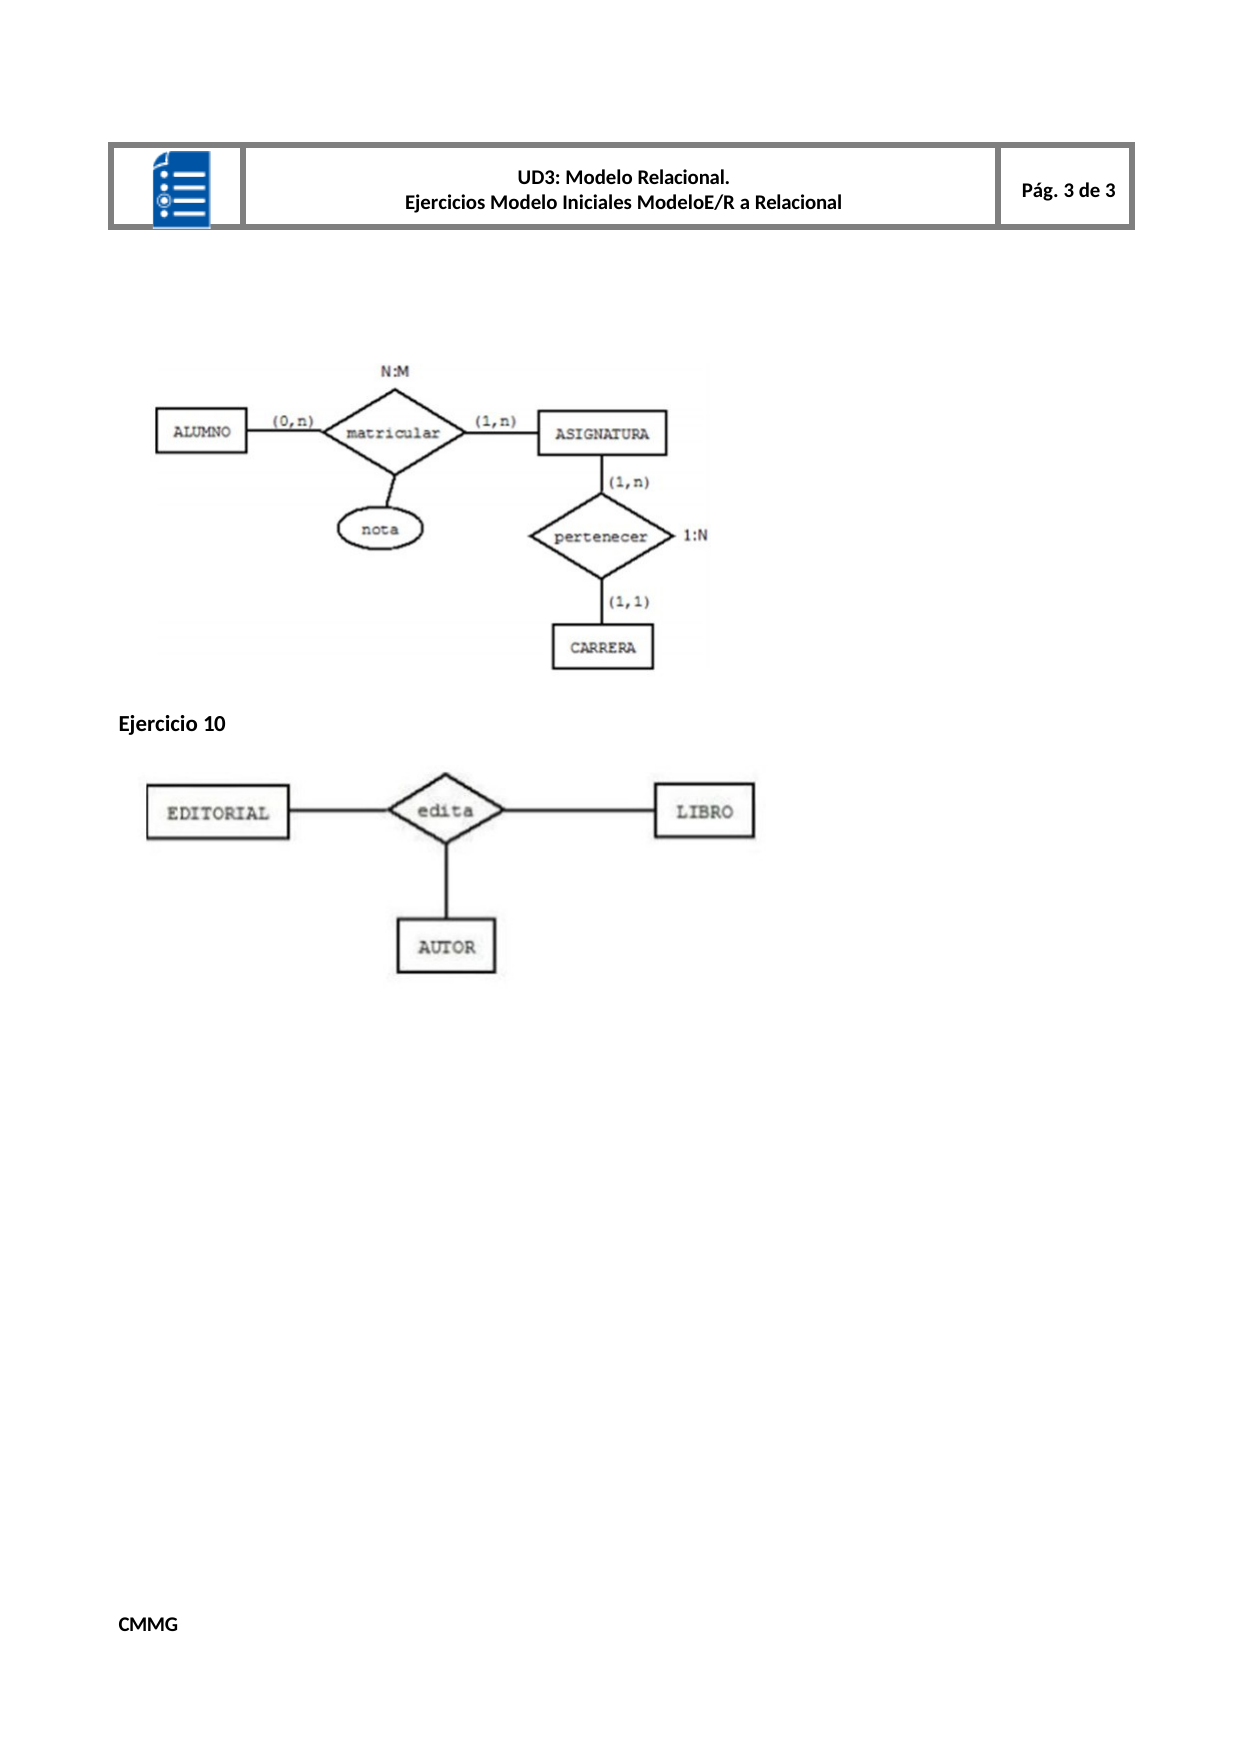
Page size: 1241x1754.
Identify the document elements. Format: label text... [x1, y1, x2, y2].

text Ejercicio 10 [118, 709, 1148, 737]
picture [137, 765, 767, 989]
picture [150, 363, 712, 677]
picture [152, 151, 211, 229]
